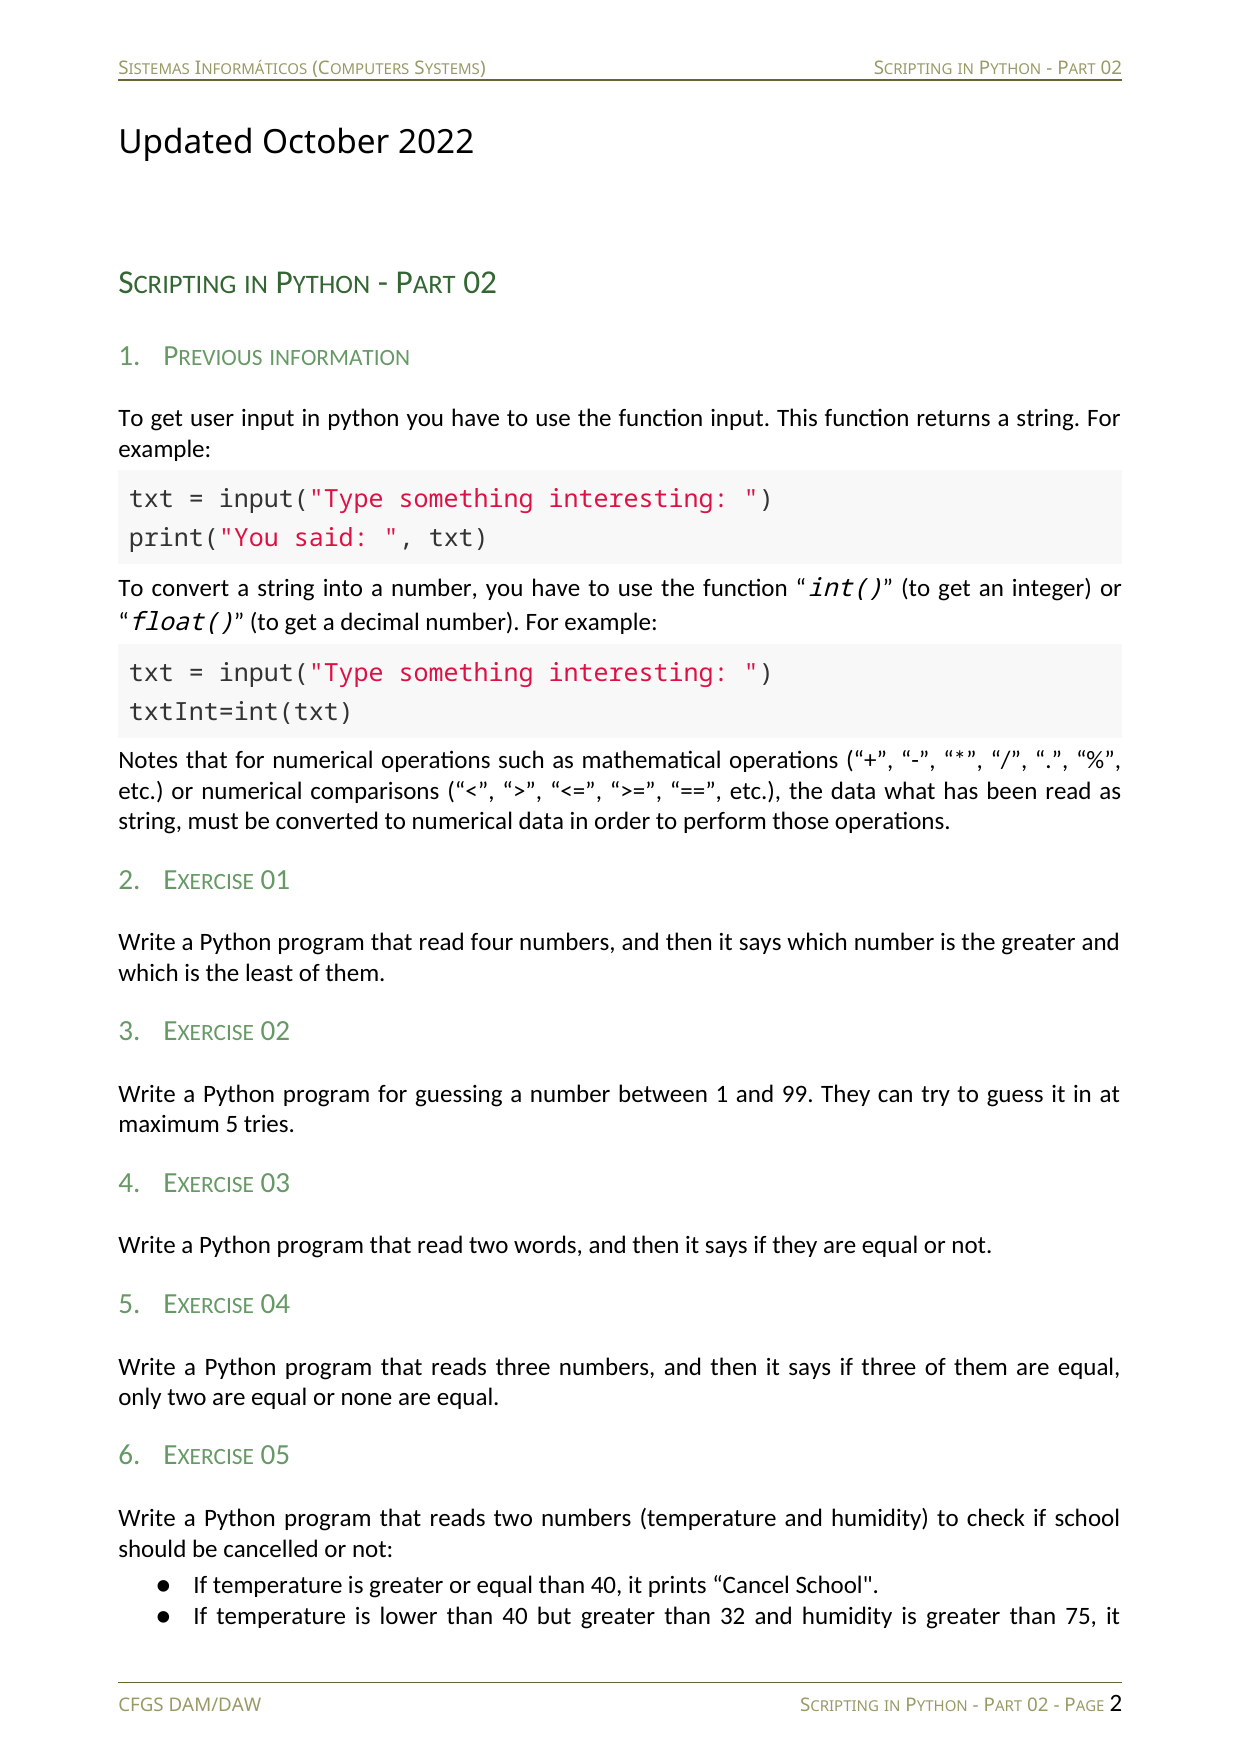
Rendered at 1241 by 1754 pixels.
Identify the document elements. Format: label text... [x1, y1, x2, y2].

text Updated October 2022 [118, 118, 1122, 163]
text Notes that for numerical operations such as mathematical operations (“+”, “-”, “*”, “/”, “.”, “%”, etc.) or numerical comparisons (“<”, “>”, “<=”, “>=”, “==”, etc.), the data what has been read as string, must be converted to numerical data in order to perform those operations. [118, 744, 1122, 836]
text Write a Python program that read four numbers, and then it says which number is the greater and which is the least of them. [118, 926, 1122, 987]
subtitle Exercise 02 [118, 1012, 1122, 1048]
table_header txt = input("Type something interesting: ") txtInt=int(txt) [118, 644, 1122, 738]
subtitle Exercise 01 [118, 861, 1122, 896]
subtitle Exercise 04 [118, 1285, 1122, 1321]
text Write a Python program that reads three numbers, and then it says if three of them are equal, only two are equal or none are equal. [118, 1351, 1122, 1412]
list If temperature is lower than 40 but greater than 32 and humidity is greater than 75, it [156, 1600, 1122, 1631]
text Write a Python program for guessing a number between 1 and 99. They can try to guess it in at maximum 5 tries. [118, 1078, 1122, 1139]
text Write a Python program that read two words, and then it says if they are equal or not. [118, 1229, 1122, 1260]
text To convert a string into a number, you have to use the function “int()” (to get an integer) or “float()” (to get a decimal number). For example: [118, 570, 1122, 638]
list If temperature is greater or equal than 40, it prints “Cancel School". [156, 1570, 1122, 1600]
text To get user input in python you have to use the function input. This function returns a string. For example: [118, 402, 1122, 463]
subtitle Exercise 03 [118, 1164, 1122, 1199]
text Scripting in Python - Part 02 [118, 261, 1122, 302]
subtitle Previous information [118, 337, 1122, 372]
table_header txt = input("Type something interesting: ") print("You said: ", txt) [118, 470, 1122, 564]
subtitle Exercise 05 [118, 1436, 1122, 1472]
text Write a Python program that reads two numbers (temperature and humidity) to check if school should be cancelled or not: [118, 1502, 1122, 1563]
